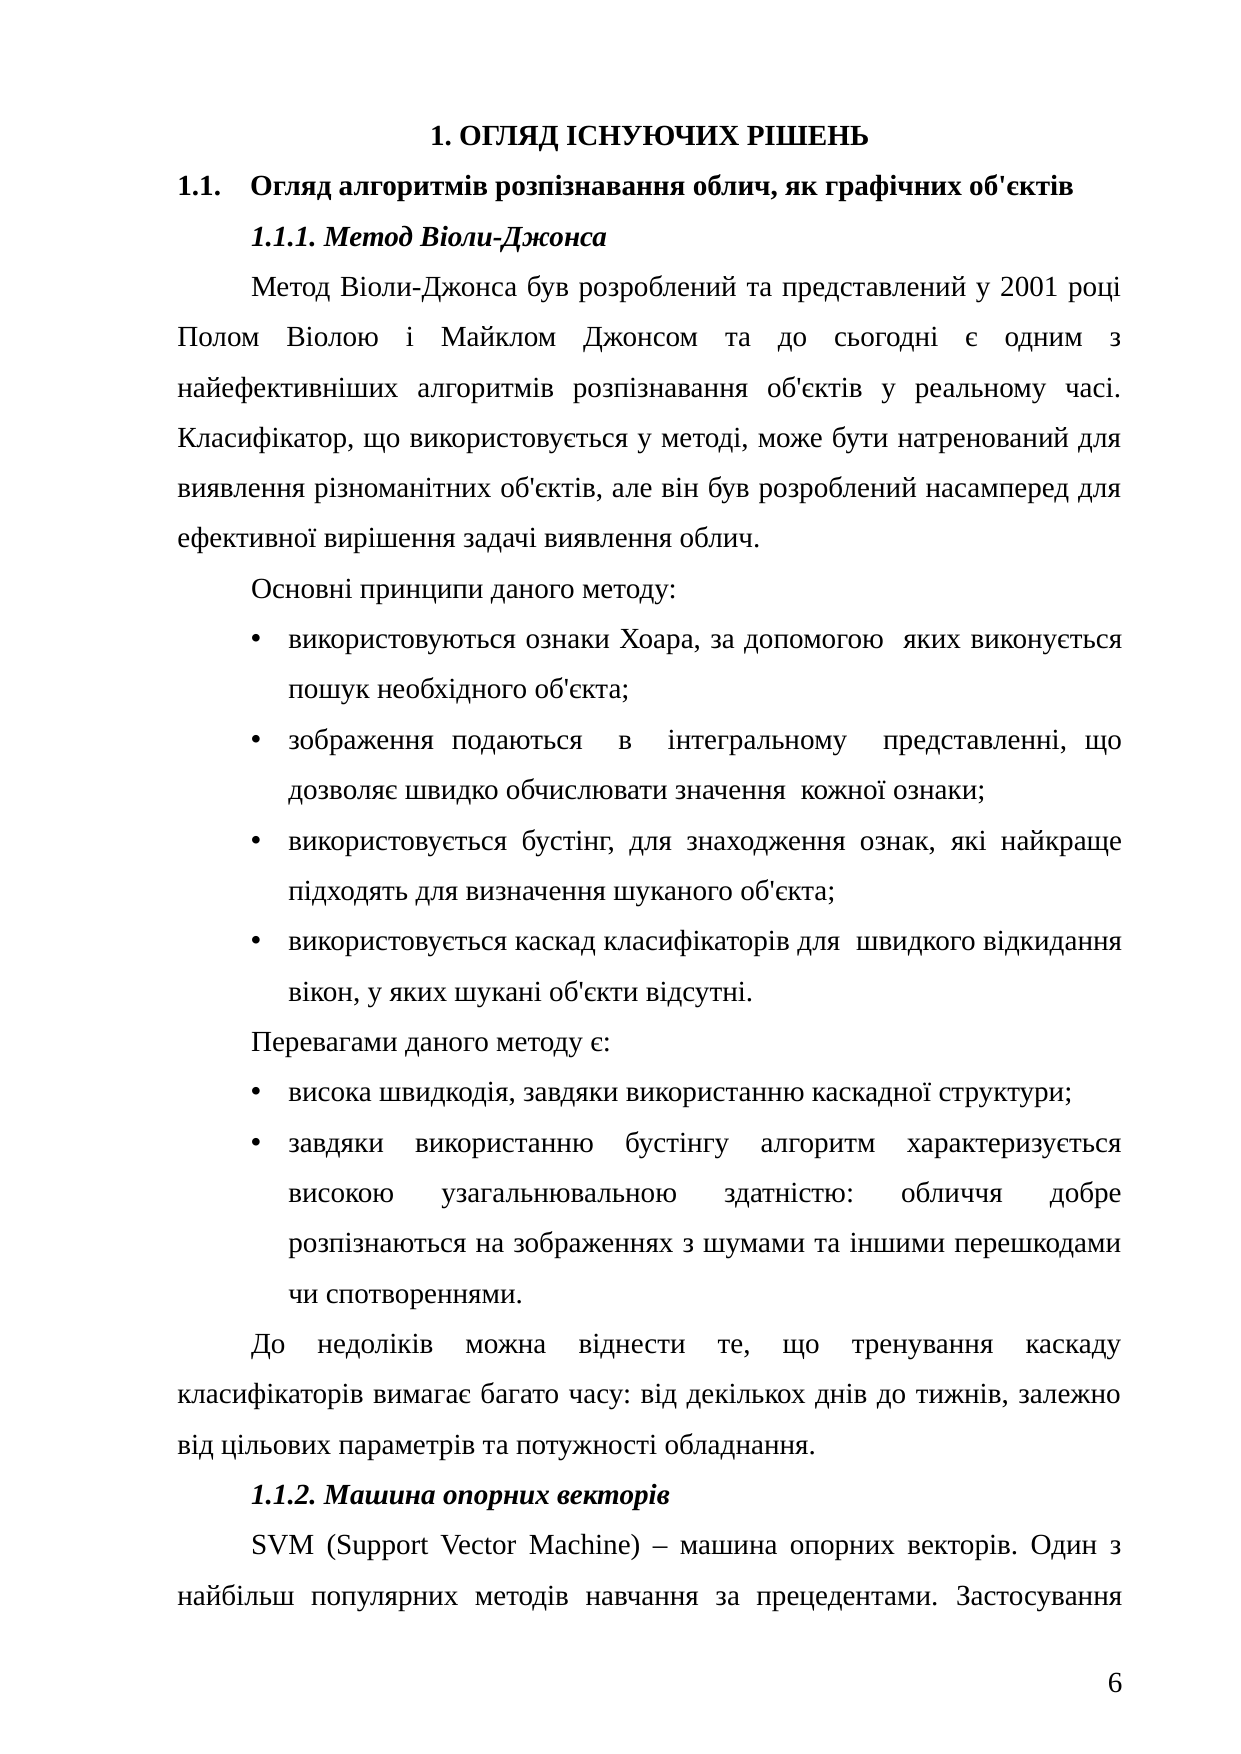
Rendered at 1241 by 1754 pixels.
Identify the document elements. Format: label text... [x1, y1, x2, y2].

text Перевагами даного методу є: [177, 1024, 1122, 1058]
list висока швидкодія, завдяки використанню каскадної структури; [251, 1074, 1122, 1108]
subtitle 1. ОГЛЯД ІСНУЮЧИХ РІШЕНЬ [177, 118, 1122, 152]
text Метод Віоли-Джонса був розроблений та представлений у 2001 році Полом Віолою і Майклом Джонсом та до сьогодні є одним з найефективніших алгоритмів розпізнавання об'єктів у реальному часі. Класифікатор, що використовується у методі, може бути натренований для виявлення різноманітних об'єктів, але він був розроблений насамперед для ефективної вирішення задачі виявлення облич. [177, 269, 1122, 554]
list зображення подаються в інтегральному представленні, що дозволяє швидко обчислювати значення кожної ознаки; [251, 722, 1122, 806]
list використовується каскад класифікаторів для швидкого відкидання вікон, у яких шукані об'єкти відсутні. [251, 923, 1122, 1007]
list використовується бустінг, для знаходження ознак, які найкраще підходять для визначення шуканого об'єкта; [251, 823, 1122, 907]
text 1.1.1. Метод Віоли-Джонса [177, 219, 1122, 252]
text SVM (Support Vector Machine) – машина опорних векторів. Один з найбільш популярних методів навчання за прецедентами. Застосування [177, 1527, 1122, 1611]
text 1.1.2. Машина опорних векторів [177, 1477, 1122, 1511]
text Основні принципи даного методу: [177, 571, 1122, 604]
subtitle 1.1. Огляд алгоритмів розпізнавання облич, як графічних об'єктів [177, 168, 1122, 202]
list завдяки використанню бустінгу алгоритм характеризується високою узагальнювальною здатністю: обличчя добре розпізнаються на зображеннях з шумами та іншими перешкодами чи спотвореннями. [251, 1125, 1122, 1309]
list використовуються ознаки Хоара, за допомогою яких виконується пошук необхідного об'єкта; [251, 621, 1122, 705]
text До недоліків можна віднести те, що тренування каскаду класифікаторів вимагає багато часу: від декількох днів до тижнів, залежно від цільових параметрів та потужності обладнання. [177, 1326, 1122, 1460]
